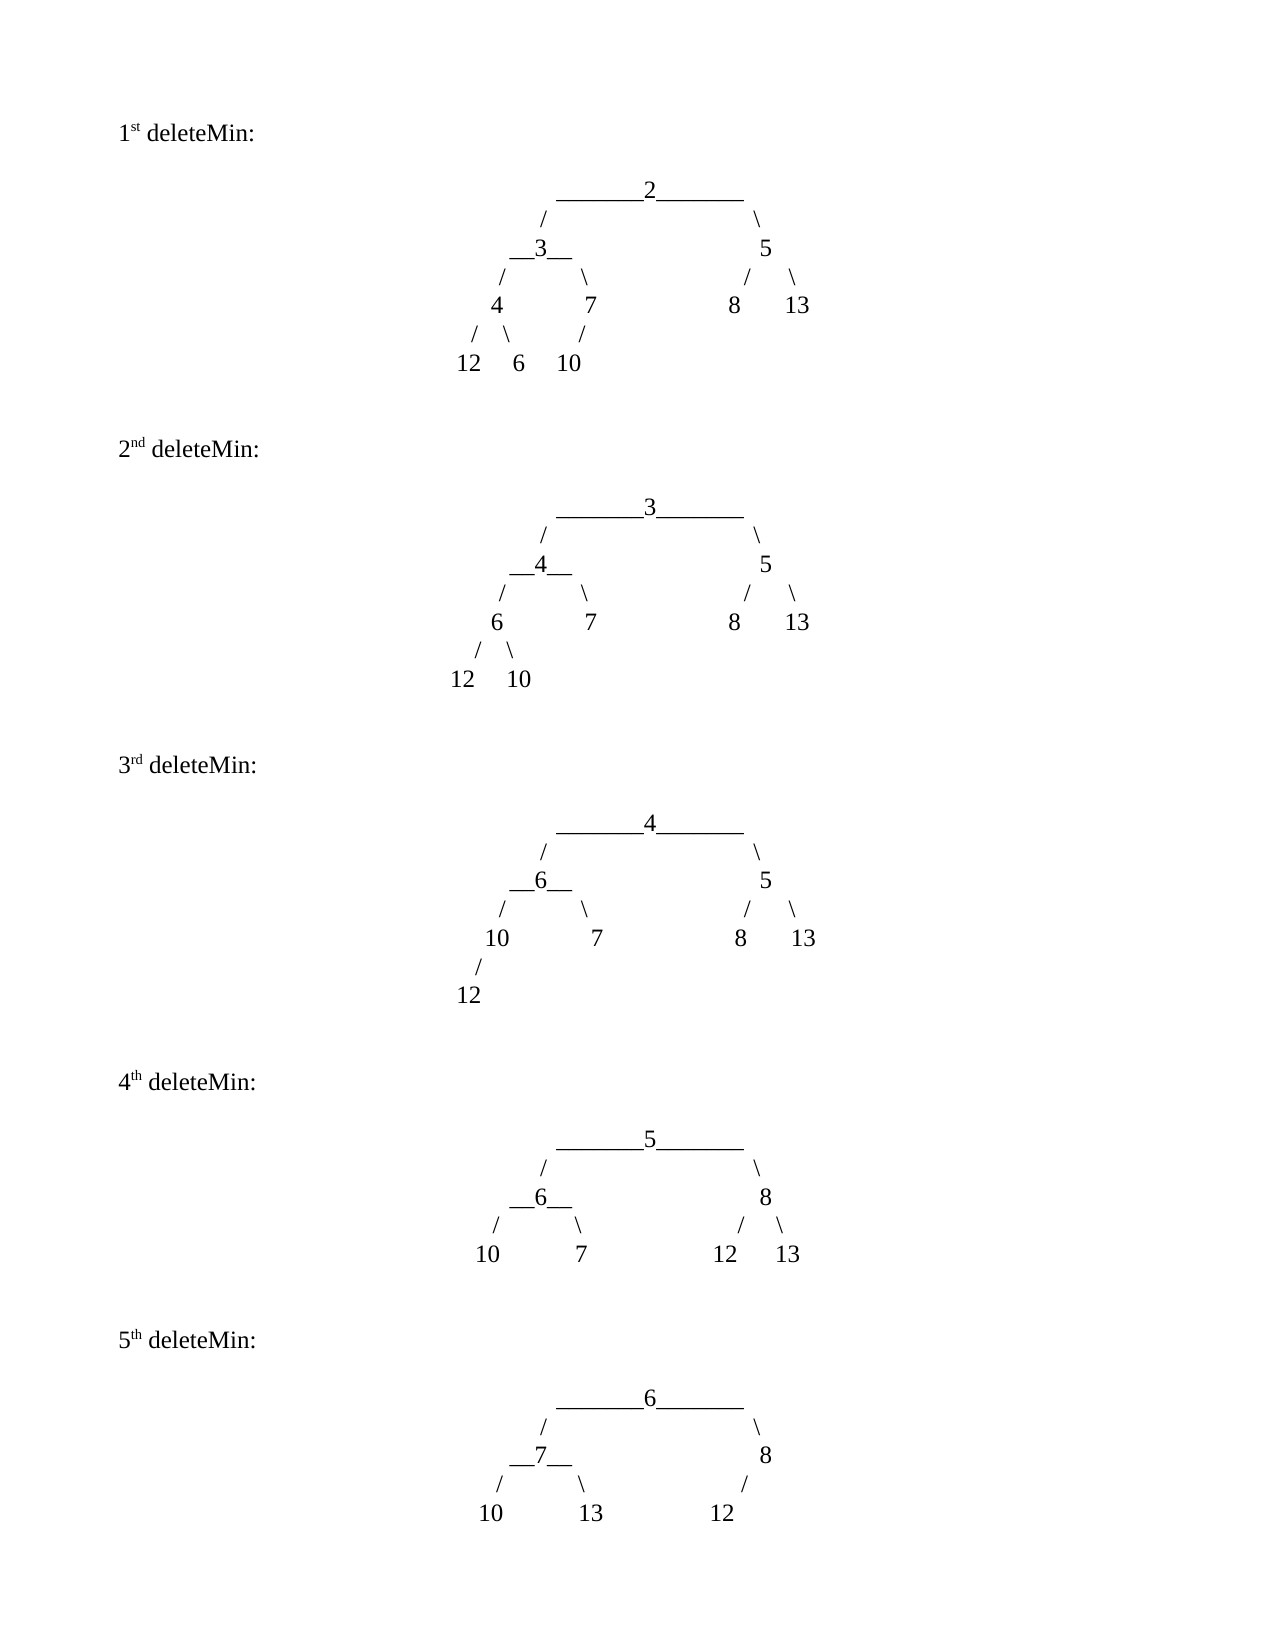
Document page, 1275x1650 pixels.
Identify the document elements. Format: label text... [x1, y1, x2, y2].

text 10 13 12 [118, 1498, 1157, 1527]
text / [118, 952, 1157, 981]
text _______6_______ [118, 1383, 1157, 1412]
text / \ [118, 1412, 1157, 1441]
text __3__ 5 [118, 233, 1157, 262]
text _______4_______ [118, 808, 1157, 837]
text _______3_______ [118, 492, 1157, 521]
text 12 6 10 [118, 348, 1157, 377]
text 5th deleteMin: [118, 1326, 1157, 1354]
text __7__ 8 [118, 1441, 1157, 1469]
text / \ [118, 521, 1157, 549]
text 12 [118, 981, 1157, 1009]
text __6__ 8 [118, 1182, 1157, 1211]
text 12 10 [118, 664, 1157, 693]
text / \ / \ [118, 894, 1157, 923]
text 2nd deleteMin: [118, 434, 1157, 463]
text / \ / [118, 319, 1157, 348]
text 1st deleteMin: [118, 118, 1157, 147]
text / \ [118, 1153, 1157, 1182]
text _______5_______ [118, 1124, 1157, 1153]
text __6__ 5 [118, 866, 1157, 894]
text _______2_______ [118, 176, 1157, 204]
text / \ [118, 204, 1157, 233]
text __4__ 5 [118, 549, 1157, 578]
text / \ / \ [118, 578, 1157, 607]
text / \ / [118, 1469, 1157, 1498]
text 4 7 8 13 [118, 291, 1157, 319]
text / \ [118, 837, 1157, 866]
text 10 7 8 13 [118, 923, 1157, 952]
text 10 7 12 13 [118, 1239, 1157, 1268]
text / \ / \ [118, 1211, 1157, 1239]
text 4th deleteMin: [118, 1067, 1157, 1096]
text / \ [118, 636, 1157, 664]
text 6 7 8 13 [118, 607, 1157, 636]
text 3rd deleteMin: [118, 751, 1157, 779]
text / \ / \ [118, 262, 1157, 291]
